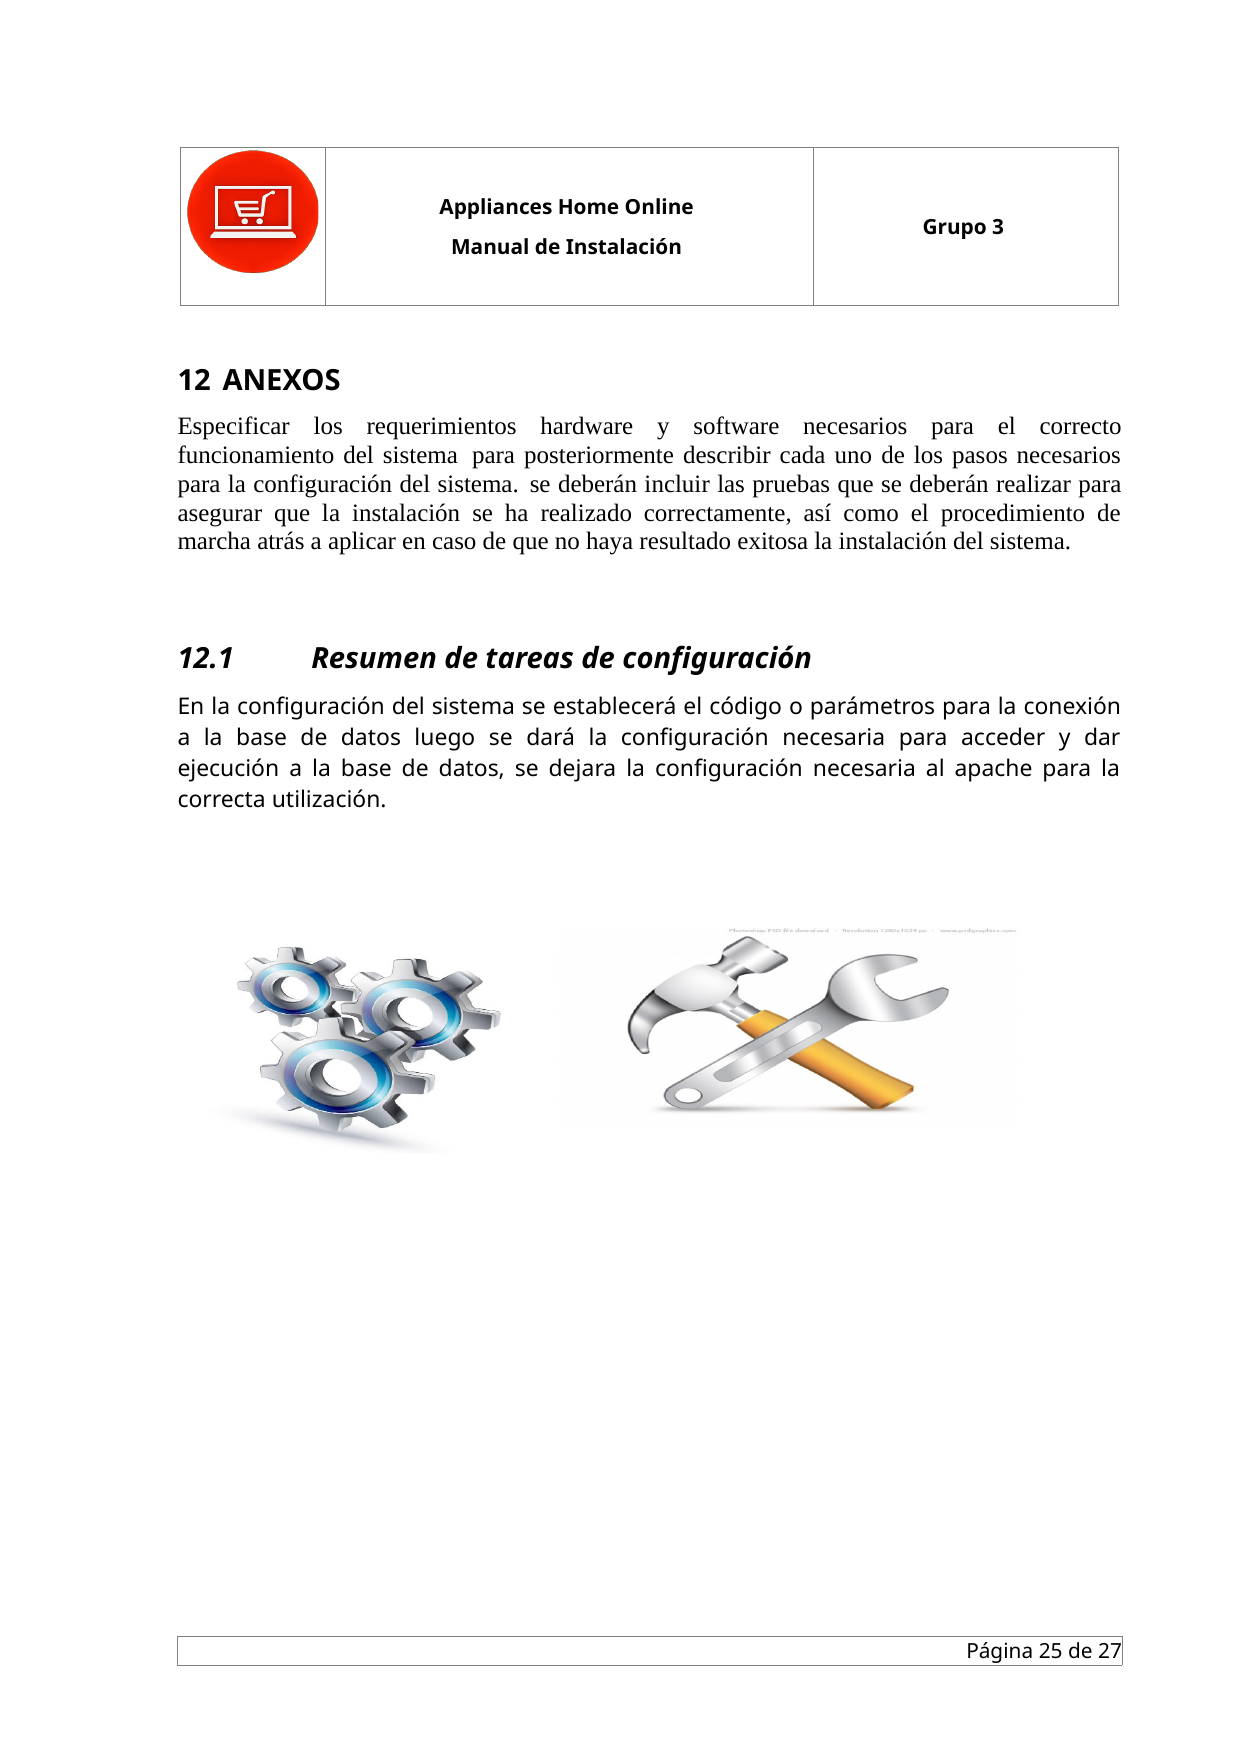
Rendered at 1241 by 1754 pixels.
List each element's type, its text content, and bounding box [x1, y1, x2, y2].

text Especificar los requerimientos hardware y software necesarios para el correcto funcionamiento del sistema para posteriormente describir cada uno de los pasos necesarios para la configuración del sistema. se deberán incluir las pruebas que se deberán realizar para asegurar que la instalación se ha realizado correctamente, así como el procedimiento de marcha atrás a aplicar en caso de que no haya resultado exitosa la instalación del sistema. [177, 411, 1122, 555]
subtitle ANEXOS [177, 359, 1122, 399]
text En la configuración del sistema se establecerá el código o parámetros para la conexión a la base de datos luego se dará la configuración necesaria para acceder y dar ejecución a la base de datos, se dejara la configuración necesaria al apache para la correcta utilización. [177, 689, 1122, 814]
subtitle Resumen de tareas de configuración [177, 637, 1122, 677]
